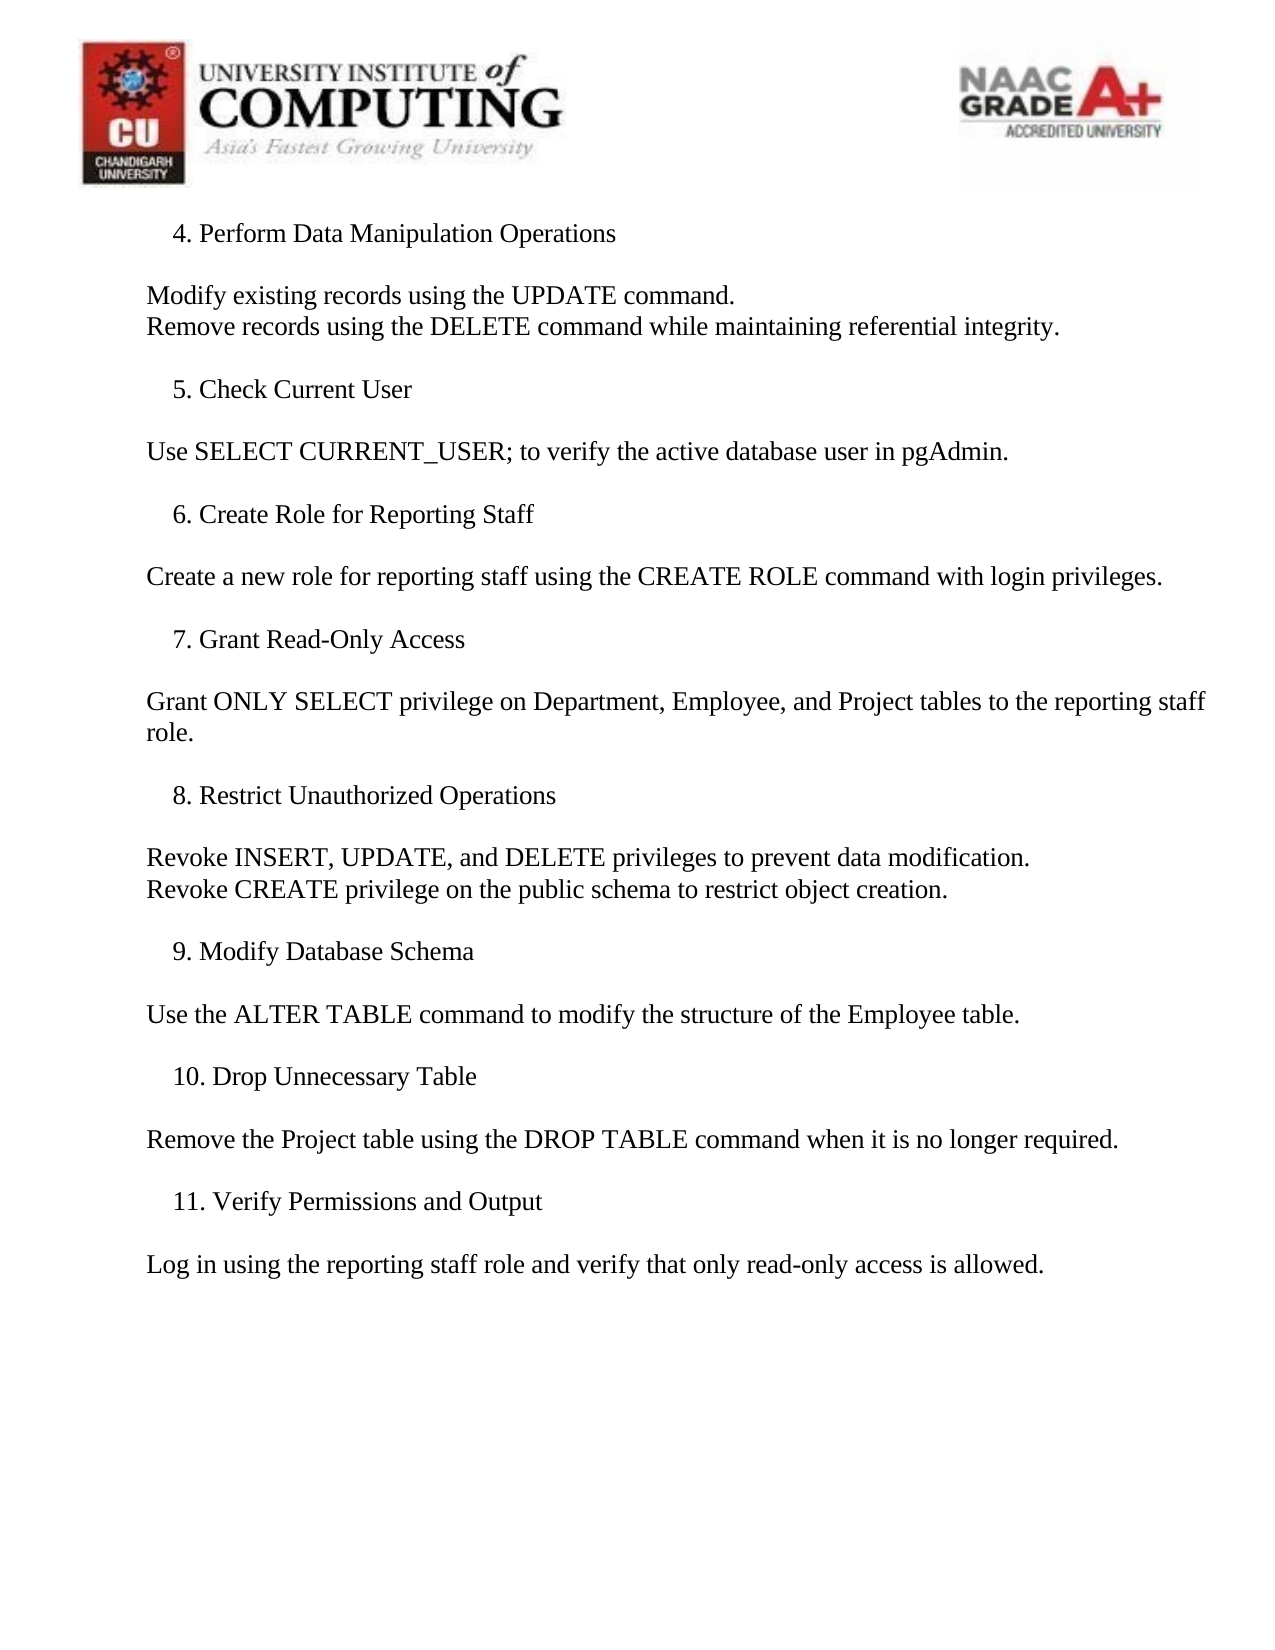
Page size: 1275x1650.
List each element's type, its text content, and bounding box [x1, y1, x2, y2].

text Grant ONLY SELECT privilege on Department, Employee, and Project tables to the reporting staff role. [146, 685, 1237, 748]
text 7. Grant Read-Only Access [146, 623, 1237, 654]
text 11. Verify Permissions and Output [146, 1185, 1237, 1216]
text Remove records using the DELETE command while maintaining referential integrity. [146, 310, 1237, 342]
text Create a new role for reporting staff using the CREATE ROLE command with login privileges. [146, 560, 1237, 592]
text Remove the Project table using the DROP TABLE command when it is no longer required. [146, 1123, 1237, 1154]
text 5. Check Current User [146, 373, 1237, 404]
text Log in using the reporting staff role and verify that only read-only access is allowed. [146, 1248, 1237, 1279]
text Modify existing records using the UPDATE command. [146, 279, 1237, 310]
text 4. Perform Data Manipulation Operations [146, 217, 1237, 248]
text 8. Restrict Unauthorized Operations [146, 779, 1237, 810]
text 6. Create Role for Reporting Staff [146, 498, 1237, 529]
text Revoke CREATE privilege on the public schema to restrict object creation. [146, 873, 1237, 904]
text 10. Drop Unnecessary Table [146, 1060, 1237, 1091]
text Revoke INSERT, UPDATE, and DELETE privileges to prevent data modification. [146, 842, 1237, 873]
text 9. Modify Database Schema [146, 935, 1237, 966]
text Use SELECT CURRENT_USER; to verify the active database user in pgAdmin. [146, 435, 1237, 467]
picture [958, 0, 1198, 188]
picture [78, 39, 567, 188]
text Use the ALTER TABLE command to modify the structure of the Employee table. [146, 998, 1237, 1029]
